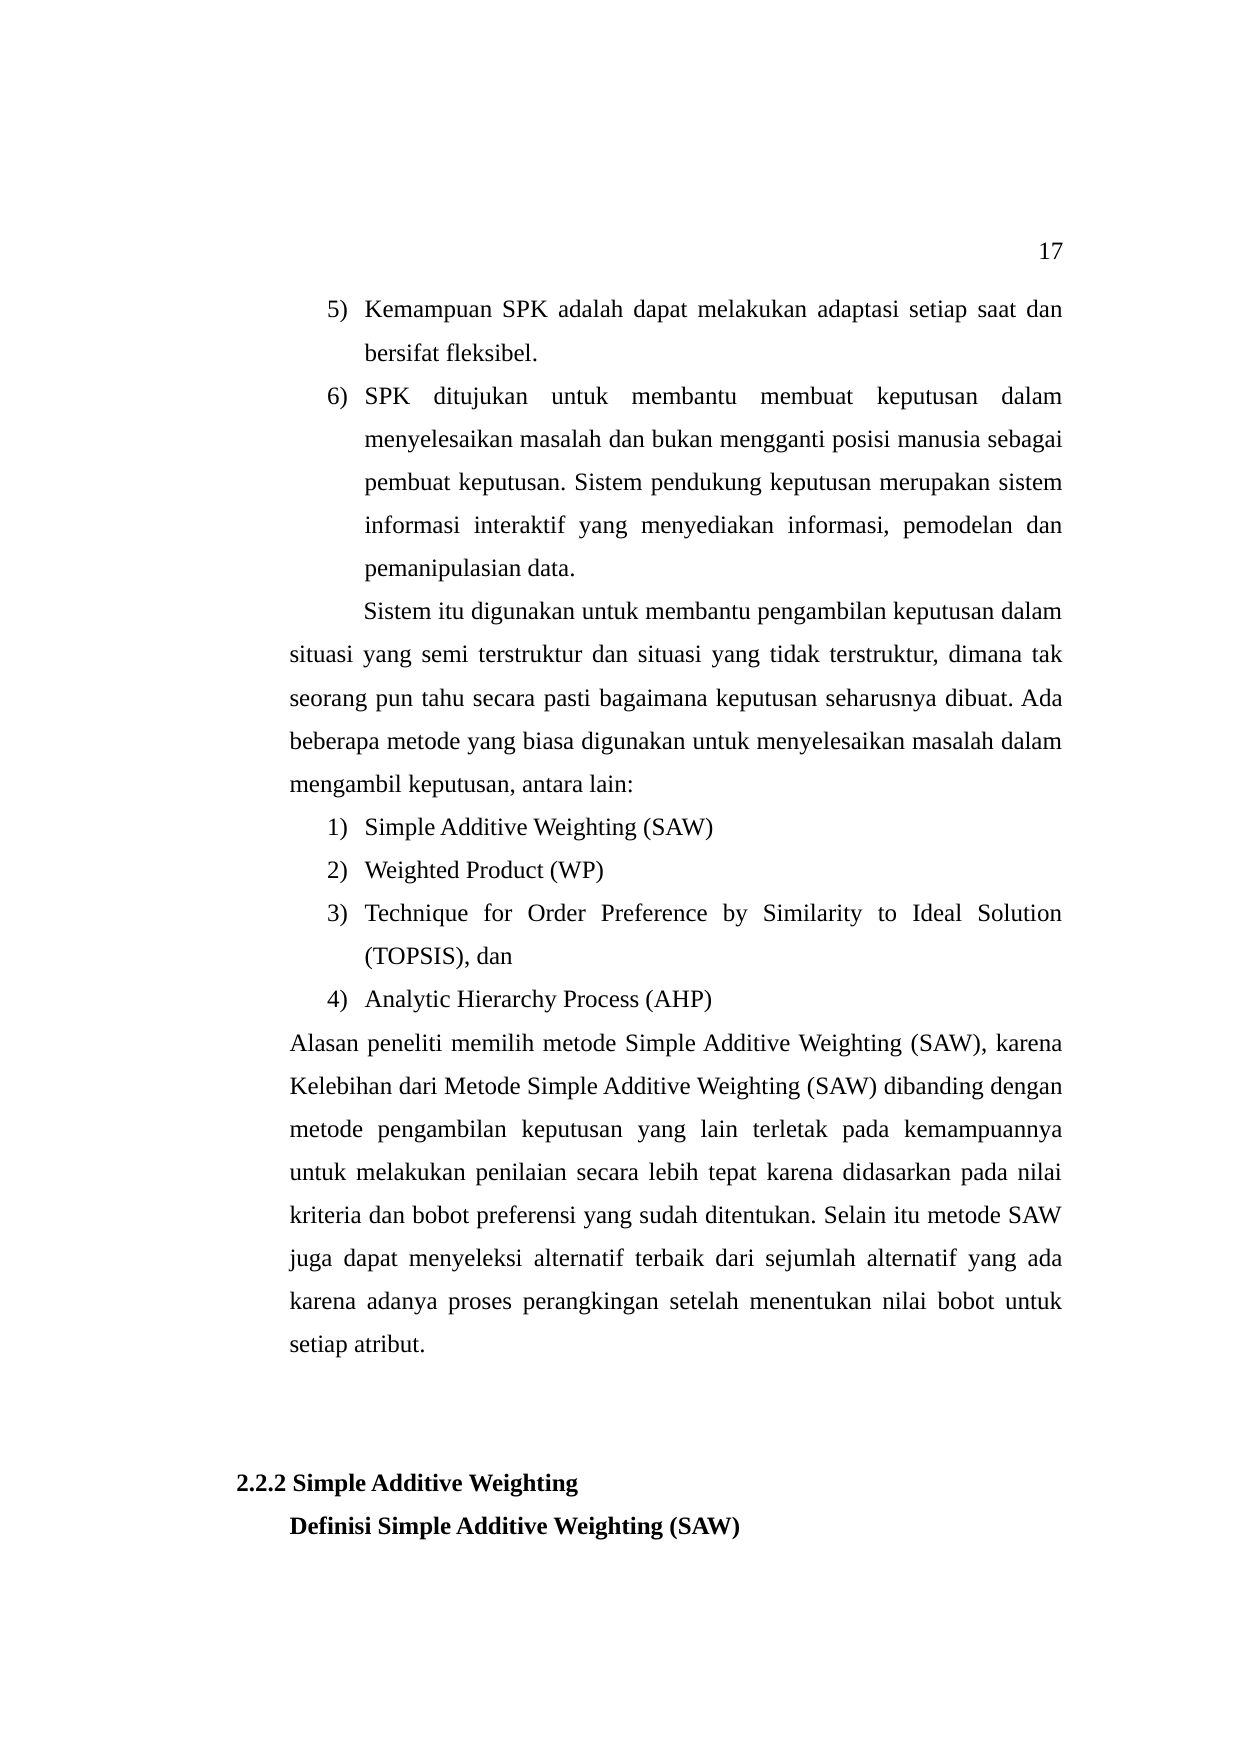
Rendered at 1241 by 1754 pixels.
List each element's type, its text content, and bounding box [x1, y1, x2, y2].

list Simple Additive Weighting (SAW) [327, 812, 1063, 841]
text Definisi Simple Additive Weighting (SAW) [289, 1511, 1063, 1540]
text 2.2.2 Simple Additive Weighting [236, 1468, 1063, 1497]
text Sistem itu digunakan untuk membantu pengambilan keputusan dalam situasi yang semi terstruktur dan situasi yang tidak terstruktur, dimana tak seorang pun tahu secara pasti bagaimana keputusan seharusnya dibuat. Ada beberapa metode yang biasa digunakan untuk menyelesaikan masalah dalam mengambil keputusan, antara lain: [289, 596, 1063, 798]
list SPK ditujukan untuk membantu membuat keputusan dalam menyelesaikan masalah dan bukan mengganti posisi manusia sebagai pembuat keputusan. Sistem pendukung keputusan merupakan sistem informasi interaktif yang menyediakan informasi, pemodelan dan pemanipulasian data. [327, 381, 1063, 582]
list Technique for Order Preference by Similarity to Ideal Solution (TOPSIS), dan [327, 898, 1063, 970]
list Weighted Product (WP) [327, 855, 1063, 884]
list Analytic Hierarchy Process (AHP) [327, 984, 1063, 1013]
text Alasan peneliti memilih metode Simple Additive Weighting (SAW), karena Kelebihan dari Metode Simple Additive Weighting (SAW) dibanding dengan metode pengambilan keputusan yang lain terletak pada kemampuannya untuk melakukan penilaian secara lebih tepat karena didasarkan pada nilai kriteria dan bobot preferensi yang sudah ditentukan. Selain itu metode SAW juga dapat menyeleksi alternatif terbaik dari sejumlah alternatif yang ada karena adanya proses perangkingan setelah menentukan nilai bobot untuk setiap atribut. [289, 1028, 1063, 1358]
list Kemampuan SPK adalah dapat melakukan adaptasi setiap saat dan bersifat fleksibel. [327, 294, 1063, 366]
